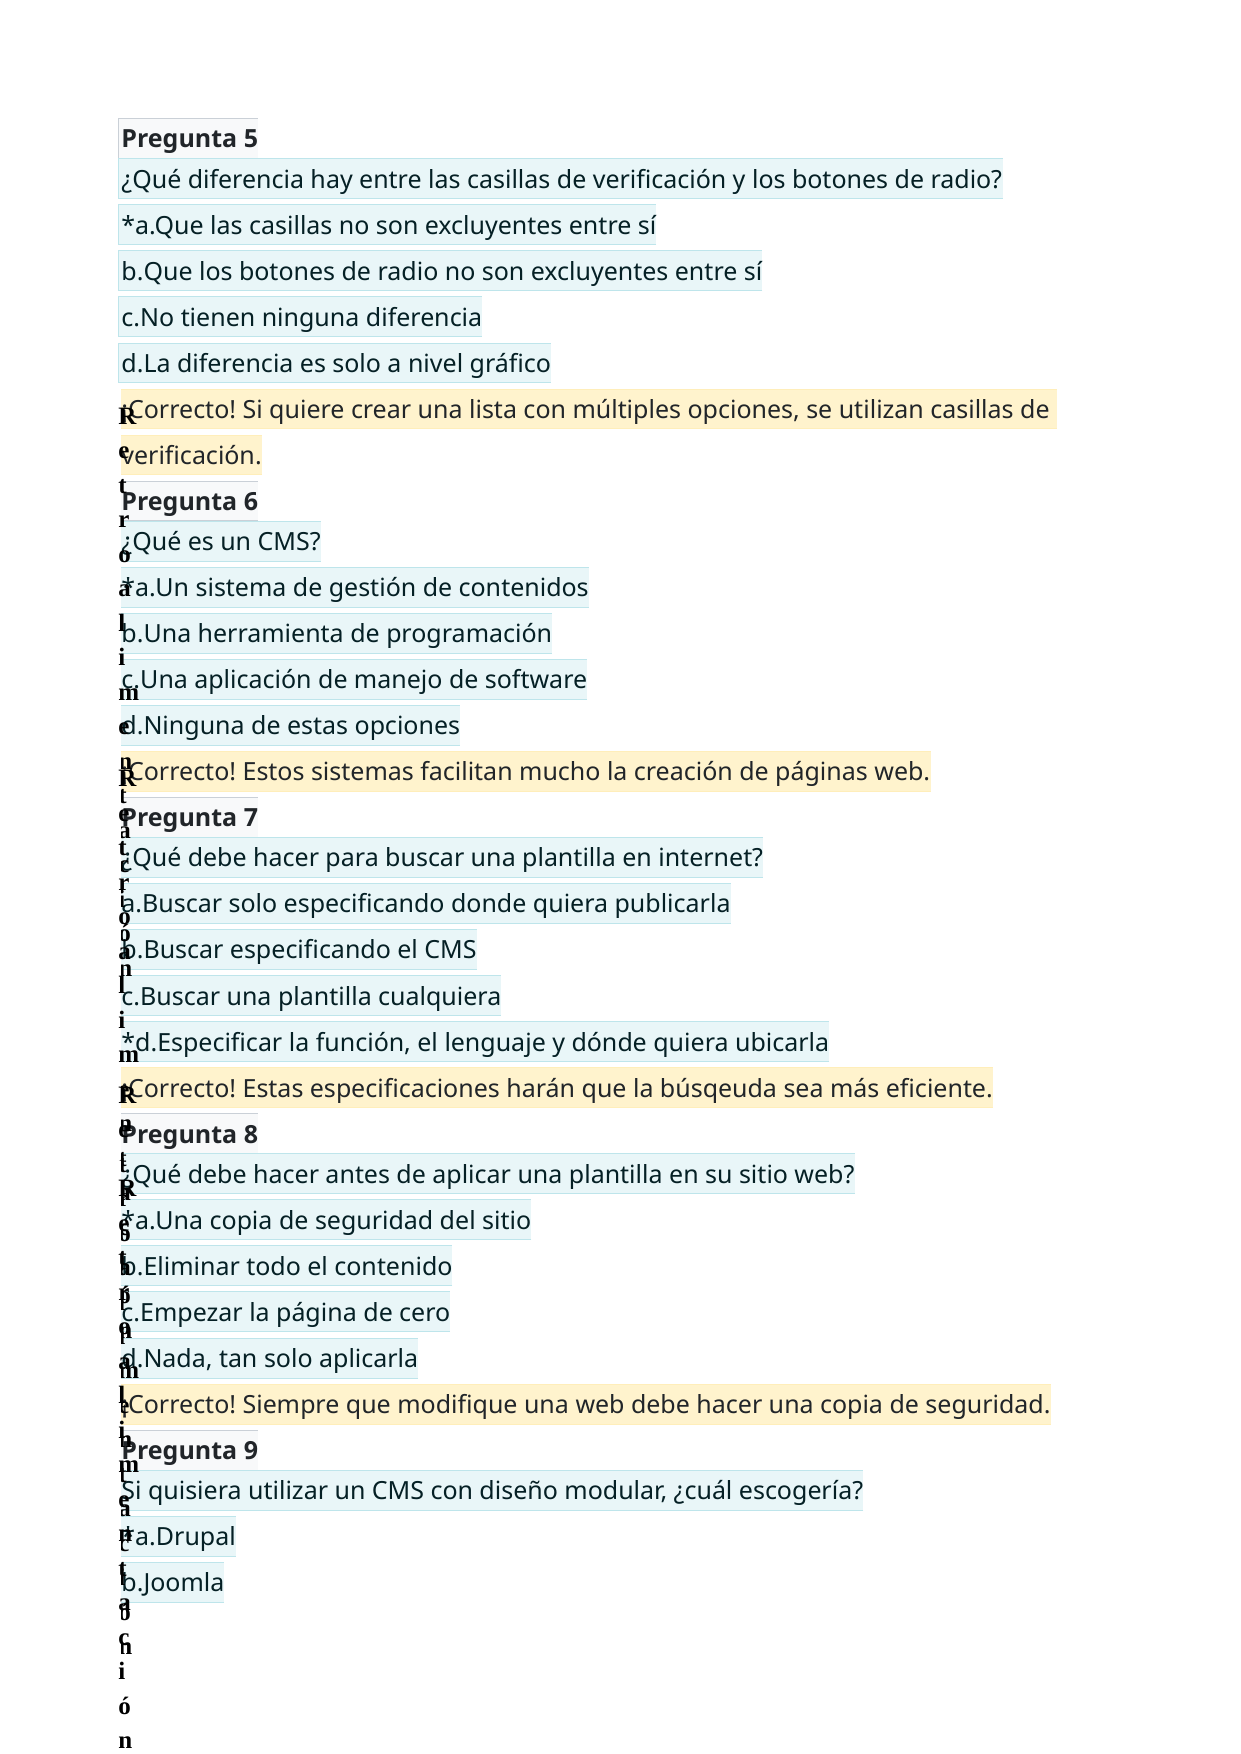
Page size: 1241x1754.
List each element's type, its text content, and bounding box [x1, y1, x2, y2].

text b.Una herramienta de programación [121, 613, 1122, 653]
text *a.Que las casillas no son excluyentes entre sí [119, 204, 1122, 244]
text c.No tienen ninguna diferencia [119, 296, 1122, 336]
text d.La diferencia es solo a nivel gráfico [118, 342, 1122, 382]
text c.Empezar la página de cero [121, 1291, 1122, 1332]
text ¿Qué debe hacer antes de aplicar una plantilla en su sitio web? [121, 1153, 1122, 1193]
text d.Ninguna de estas opciones [121, 705, 1122, 745]
text c.Una aplicación de manejo de software [121, 659, 1122, 699]
text ¡Correcto! Estos sistemas facilitan mucho la creación de páginas web. [118, 751, 1122, 791]
subtitle Pregunta 9 [121, 1429, 1122, 1470]
subtitle Pregunta 7 [121, 797, 1122, 837]
text *a.Drupal [121, 1516, 1122, 1556]
text Si quisiera utilizar un CMS con diseño modular, ¿cuál escogería? [122, 1470, 1122, 1510]
subtitle Pregunta 6 [121, 481, 1122, 521]
text d.Nada, tan solo aplicarla [121, 1337, 1122, 1378]
text b.Joomla [121, 1562, 1122, 1602]
text b.Buscar especificando el CMS [121, 929, 1122, 969]
text ¿Qué debe hacer para buscar una plantilla en internet? [121, 837, 1122, 877]
subtitle Pregunta 8 [121, 1113, 1122, 1153]
text ¿Qué diferencia hay entre las casillas de verificación y los botones de radio? [119, 158, 1122, 198]
text b.Que los botones de radio no son excluyentes entre sí [119, 250, 1122, 290]
text ¡Correcto! Si quiere crear una lista con múltiples opciones, se utilizan casillas de verificación. [118, 388, 1122, 474]
text ¡Correcto! Estas especificaciones harán que la búsqeuda sea más eficiente. [118, 1067, 1122, 1107]
text ¿Qué es un CMS? [121, 521, 1122, 561]
text ¡Correcto! Siempre que modifique una web debe hacer una copia de seguridad. [121, 1383, 1122, 1424]
text b.Eliminar todo el contenido [121, 1245, 1122, 1286]
subtitle Pregunta 5 [119, 118, 1122, 158]
text *a.Una copia de seguridad del sitio [121, 1199, 1122, 1239]
text *d.Especificar la función, el lenguaje y dónde quiera ubicarla [121, 1021, 1122, 1061]
text c.Buscar una plantilla cualquiera [121, 975, 1122, 1015]
text *a.Un sistema de gestión de contenidos [121, 567, 1122, 607]
text a.Buscar solo especificando donde quiera publicarla [121, 883, 1122, 923]
